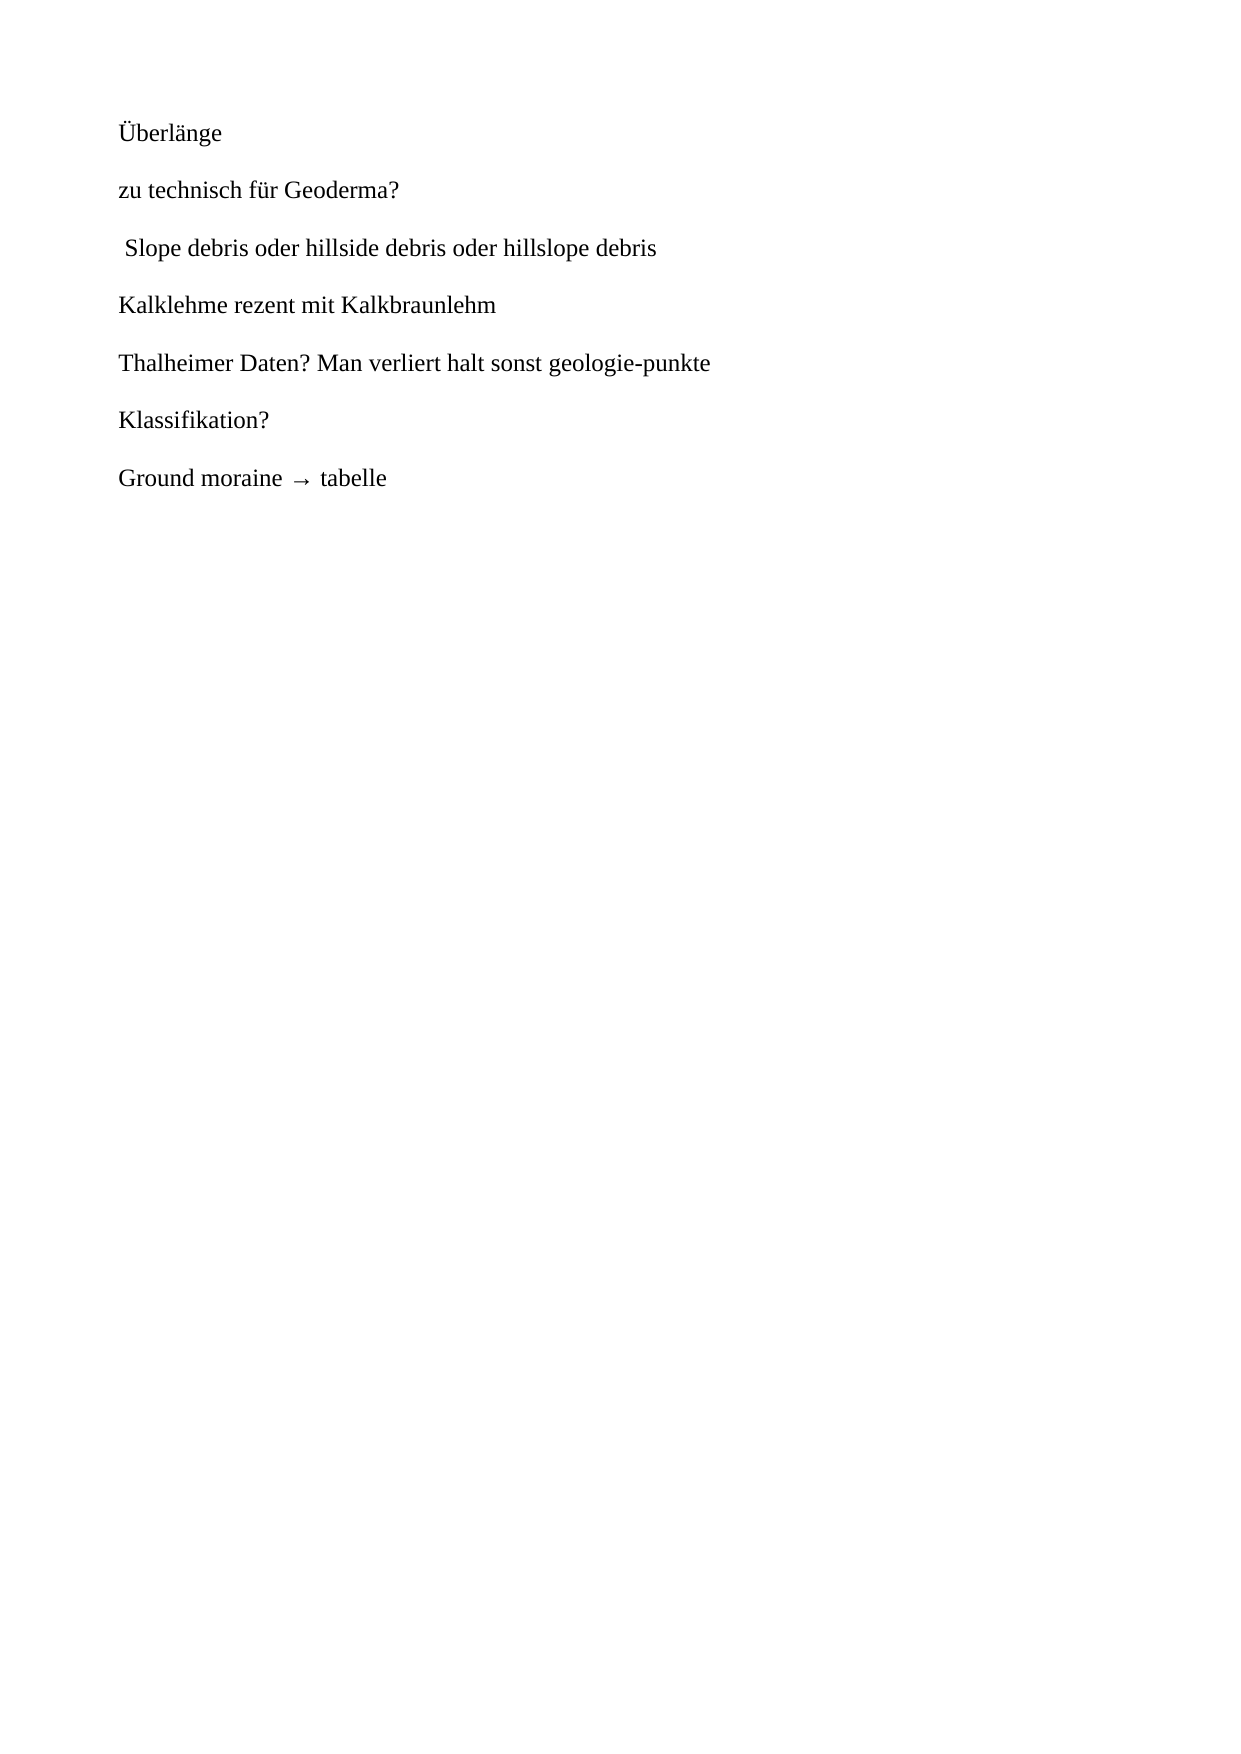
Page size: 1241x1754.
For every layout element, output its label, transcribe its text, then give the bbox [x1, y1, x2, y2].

text Überlänge [118, 118, 1122, 147]
text Thalheimer Daten? Man verliert halt sonst geologie-punkte [118, 348, 1122, 377]
text zu technisch für Geoderma? [118, 176, 1122, 204]
text Kalklehme rezent mit Kalkbraunlehm [118, 291, 1122, 319]
text Klassifikation? [118, 406, 1122, 434]
text Slope debris oder hillside debris oder hillslope debris [118, 233, 1122, 262]
text Ground moraine → tabelle [118, 463, 1122, 492]
